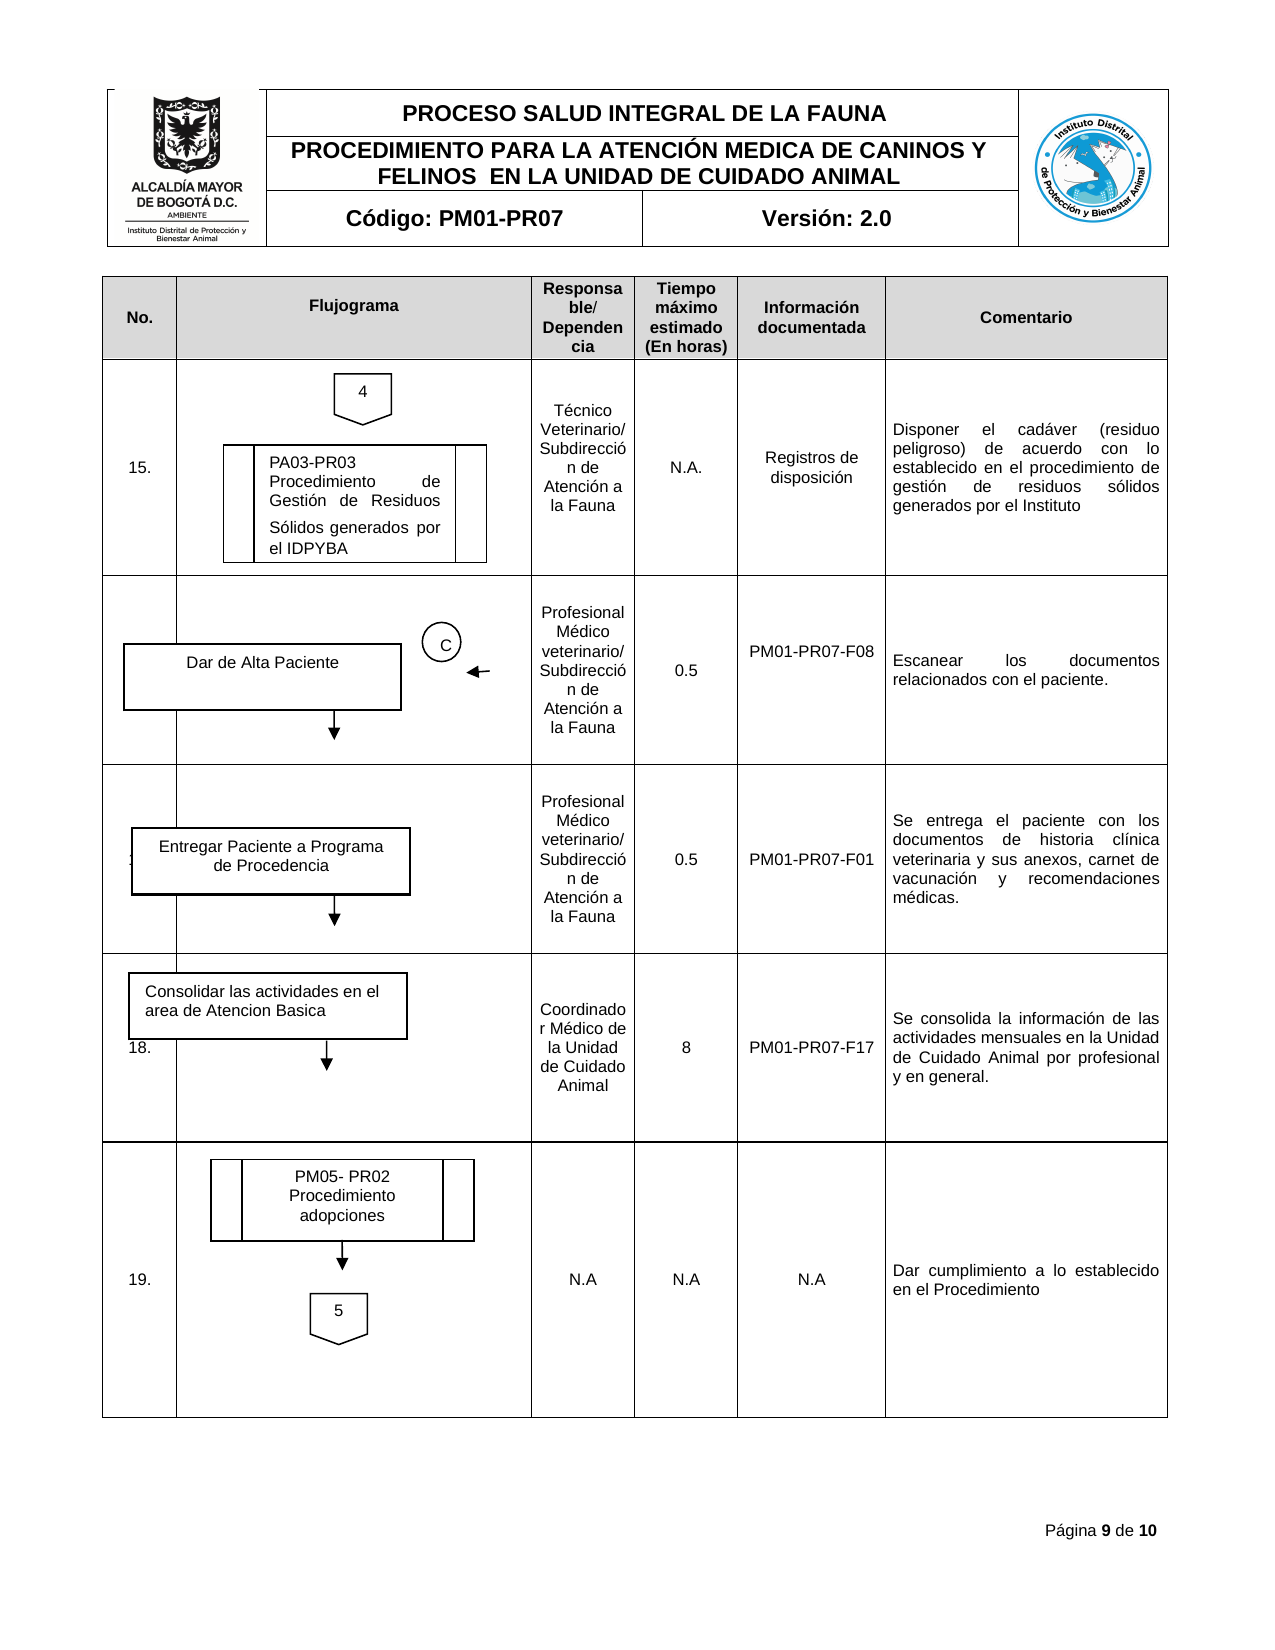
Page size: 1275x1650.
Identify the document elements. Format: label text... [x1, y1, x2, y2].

table_header Tiempo máximo estimado (En horas) [635, 277, 737, 358]
table_header No. [103, 277, 176, 358]
picture [1032, 111, 1154, 225]
table_cell [177, 576, 531, 764]
table_cell N.A. [635, 360, 737, 575]
table_cell 16. [103, 576, 176, 764]
table_cell 17. [103, 765, 176, 953]
table_cell [130, 974, 406, 1038]
table_cell Dar cumplimiento a lo establecido en el Procedimiento [886, 1143, 1167, 1417]
table_cell [177, 954, 531, 1141]
table_header Información documentada [738, 277, 885, 358]
table_cell [177, 360, 531, 575]
table_header Flujograma [177, 277, 531, 358]
table_cell 8 [635, 954, 737, 1141]
table_cell [133, 829, 409, 893]
table_cell Se consolida la información de las actividades mensuales en la Unidad de Cuidado Animal por profesional y en general. [886, 954, 1167, 1141]
table_cell Registros de disposición [738, 360, 885, 575]
table_cell [125, 645, 400, 709]
table_cell Disponer el cadáver (residuo peligroso) de acuerdo con lo establecido en el procedimiento de gestión de residuos sólidos generados por el Instituto [886, 360, 1167, 575]
table_cell PM01-PR07-F01 [738, 765, 885, 953]
table_cell N.A [532, 1143, 634, 1417]
table_cell PM01-PR07-F08 [738, 576, 885, 764]
table_cell Coordinador Médico de la Unidad de Cuidado Animal [532, 954, 634, 1141]
table_cell Profesional Médico veterinario/ Subdirección de Atención a la Fauna [532, 576, 634, 764]
table_cell 18. [103, 954, 176, 1141]
table_cell [177, 765, 531, 953]
table_cell N.A [635, 1143, 737, 1417]
table_header Responsable/ Dependencia [532, 277, 634, 358]
picture [114, 89, 259, 246]
table_cell 15. [103, 360, 176, 575]
table_cell Escanear los documentos relacionados con el paciente. [886, 576, 1167, 764]
table_cell Se entrega el paciente con los documentos de historia clínica veterinaria y sus anexos, carnet de vacunación y recomendaciones médicas. [886, 765, 1167, 953]
table_cell Profesional Médico veterinario/ Subdirección de Atención a la Fauna [532, 765, 634, 953]
table_cell [177, 1143, 531, 1417]
table_cell 0.5 [635, 765, 737, 953]
table_cell N.A [738, 1143, 885, 1417]
table_cell 19. [103, 1143, 176, 1417]
table_cell Técnico Veterinario/ Subdirección de Atención a la Fauna [532, 360, 634, 575]
table_cell PM01-PR07-F17 [738, 954, 885, 1141]
table_header Comentario [886, 277, 1167, 358]
table_cell 0.5 [635, 576, 737, 764]
